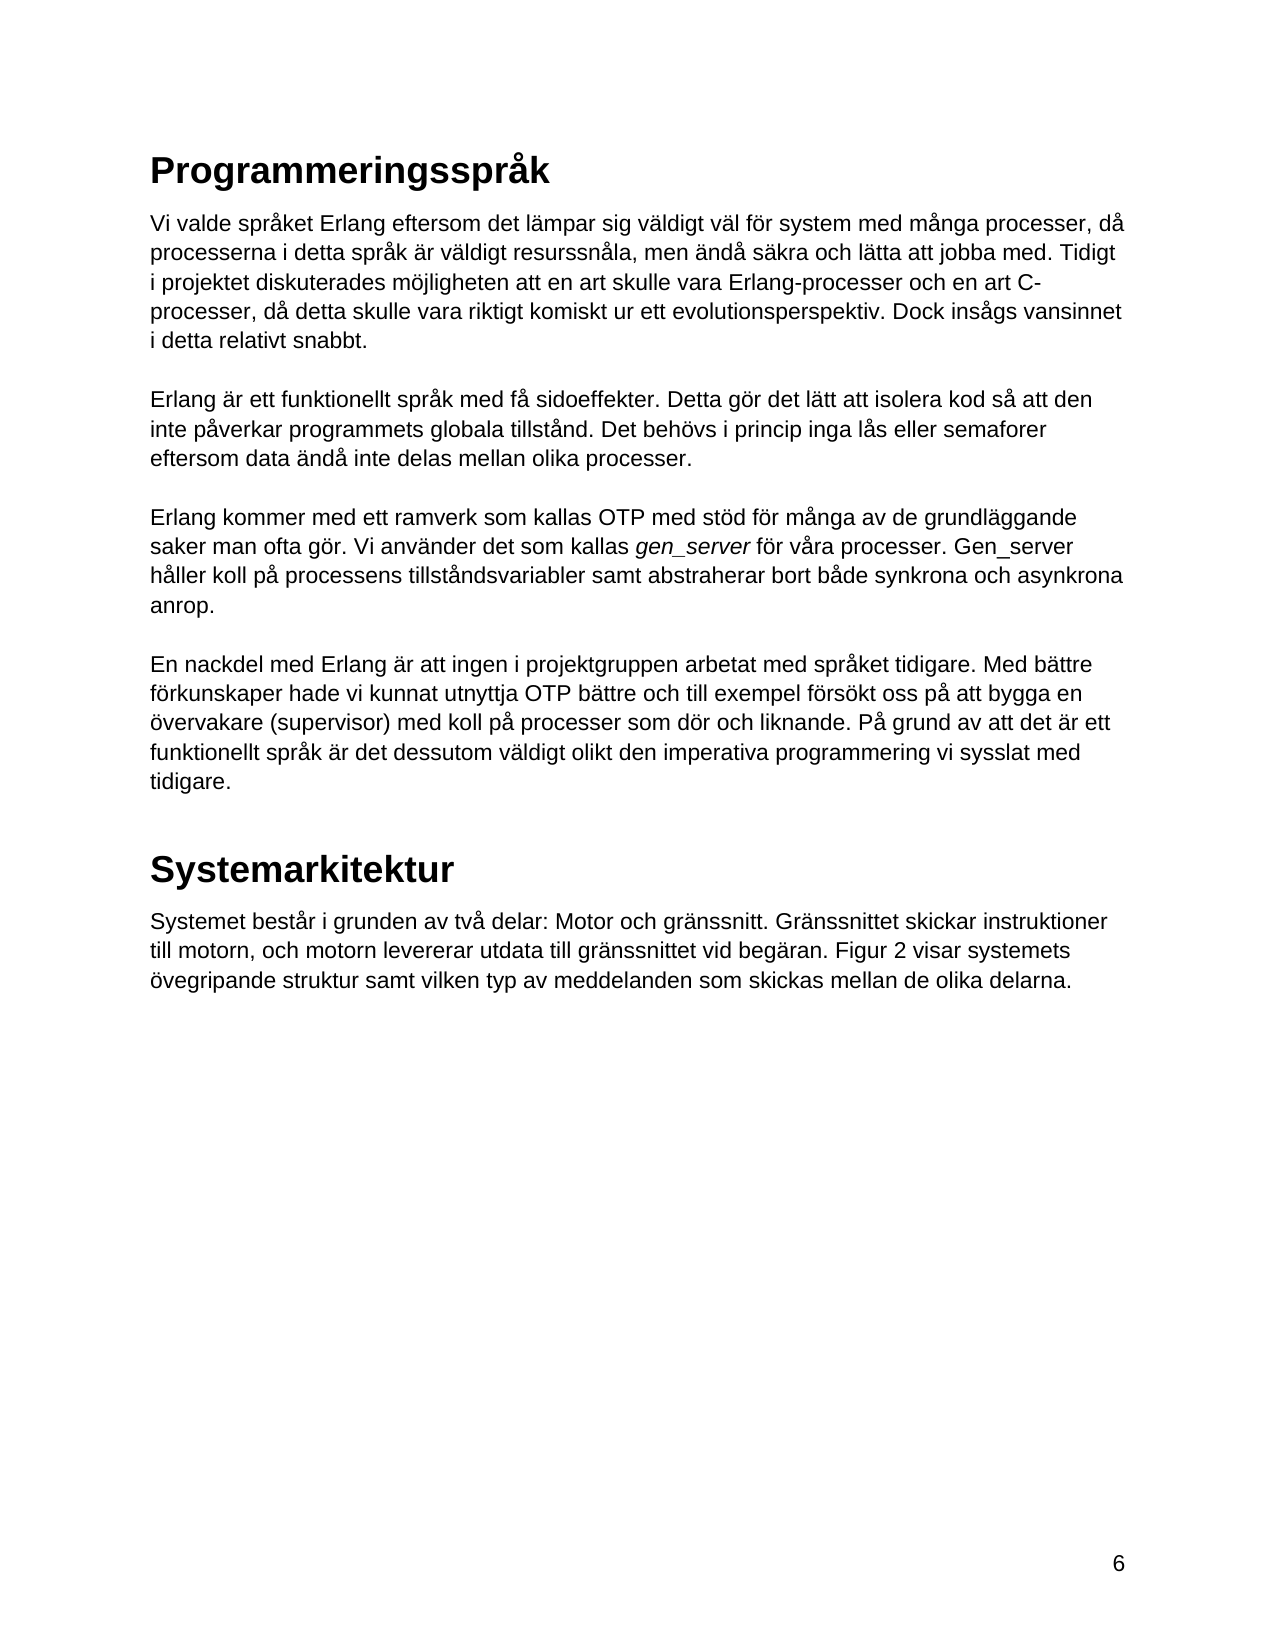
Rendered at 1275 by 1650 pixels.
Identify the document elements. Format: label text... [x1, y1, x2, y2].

text Erlang är ett funktionellt språk med få sidoeffekter. Detta gör det lätt att isolera kod så att den inte påverkar programmets globala tillstånd. Det behövs i princip inga lås eller semaforer eftersom data ändå inte delas mellan olika processer. [150, 387, 1125, 471]
text Systemet består i grunden av två delar: Motor och gränssnitt. Gränssnittet skickar instruktioner till motorn, och motorn levererar utdata till gränssnittet vid begäran. Figur 2 visar systemets övegripande struktur samt vilken typ av meddelanden som skickas mellan de olika delarna. [150, 909, 1125, 993]
subtitle Systemarkitektur [150, 848, 1125, 890]
text Vi valde språket Erlang eftersom det lämpar sig väldigt väl för system med många processer, då processerna i detta språk är väldigt resurssnåla, men ändå säkra och lätta att jobba med. Tidigt i projektet diskuterades möjligheten att en art skulle vara Erlang-processer och en art C-processer, då detta skulle vara riktigt komiskt ur ett evolutionsperspektiv. Dock insågs vansinnet i detta relativt snabbt. [150, 211, 1125, 354]
subtitle Programmeringsspråk [150, 150, 1125, 192]
text Erlang kommer med ett ramverk som kallas OTP med stöd för många av de grundläggande saker man ofta gör. Vi använder det som kallas gen_server för våra processer. Gen_server håller koll på processens tillståndsvariabler samt abstraherar bort både synkrona och asynkrona anrop. [150, 504, 1125, 618]
text En nackdel med Erlang är att ingen i projektgruppen arbetat med språket tidigare. Med bättre förkunskaper hade vi kunnat utnyttja OTP bättre och till exempel försökt oss på att bygga en övervakare (supervisor) med koll på processer som dör och liknande. På grund av att det är ett funktionellt språk är det dessutom väldigt olikt den imperativa programmering vi sysslat med tidigare. [150, 651, 1125, 794]
